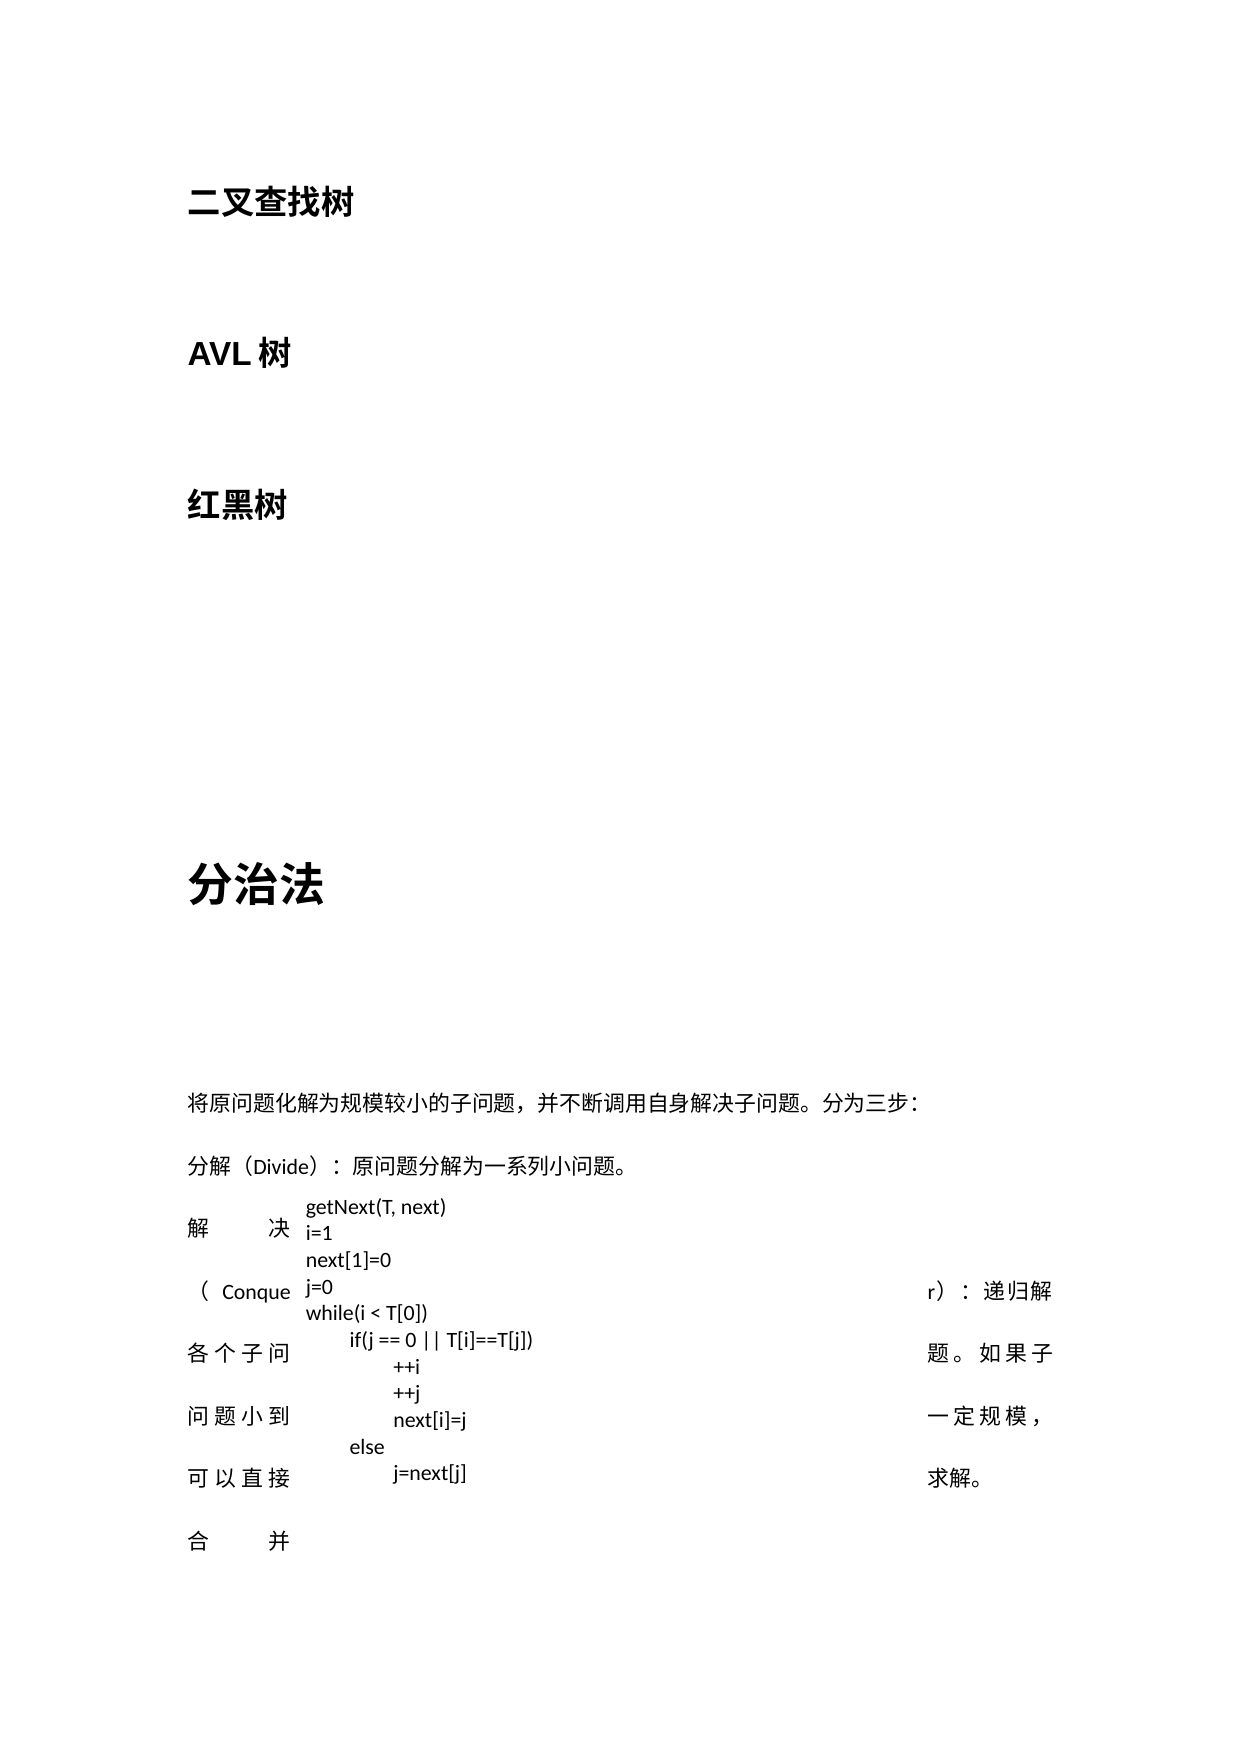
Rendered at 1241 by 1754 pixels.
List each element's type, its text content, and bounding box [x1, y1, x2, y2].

subtitle 红黑树 [187, 461, 1053, 523]
text i=1 [306, 1219, 912, 1246]
subtitle AVL树 [187, 309, 1053, 372]
text if(j == 0 || T[i]==T[j]) [306, 1326, 912, 1353]
text ++j [306, 1379, 912, 1406]
text j=next[j] [306, 1459, 912, 1486]
text while(i < T[0]) [306, 1299, 912, 1326]
text 解决（Conquer）：递归解各个子问题。如果子问题小到一定规模，可以直接求解。 [187, 1185, 291, 1498]
text [927, 1498, 1053, 1560]
text ++i [306, 1353, 912, 1379]
subtitle 分治法 [187, 808, 1053, 933]
subtitle 二叉查找树 [187, 158, 1053, 221]
text j=0 [306, 1273, 912, 1299]
text 合并 [187, 1498, 291, 1560]
text next[i]=j [306, 1406, 912, 1433]
text 解决（Conquer）：递归解各个子问题。如果子问题小到一定规模，可以直接求解。 [927, 1185, 1053, 1498]
text getNext(T, next) [306, 1193, 912, 1219]
text next[1]=0 [306, 1246, 912, 1273]
text else [306, 1433, 912, 1459]
text 将原问题化解为规模较小的子问题，并不断调用自身解决子问题。分为三步： [187, 1060, 1053, 1123]
text 分解（Divide）：原问题分解为一系列小问题。 [187, 1123, 1053, 1185]
